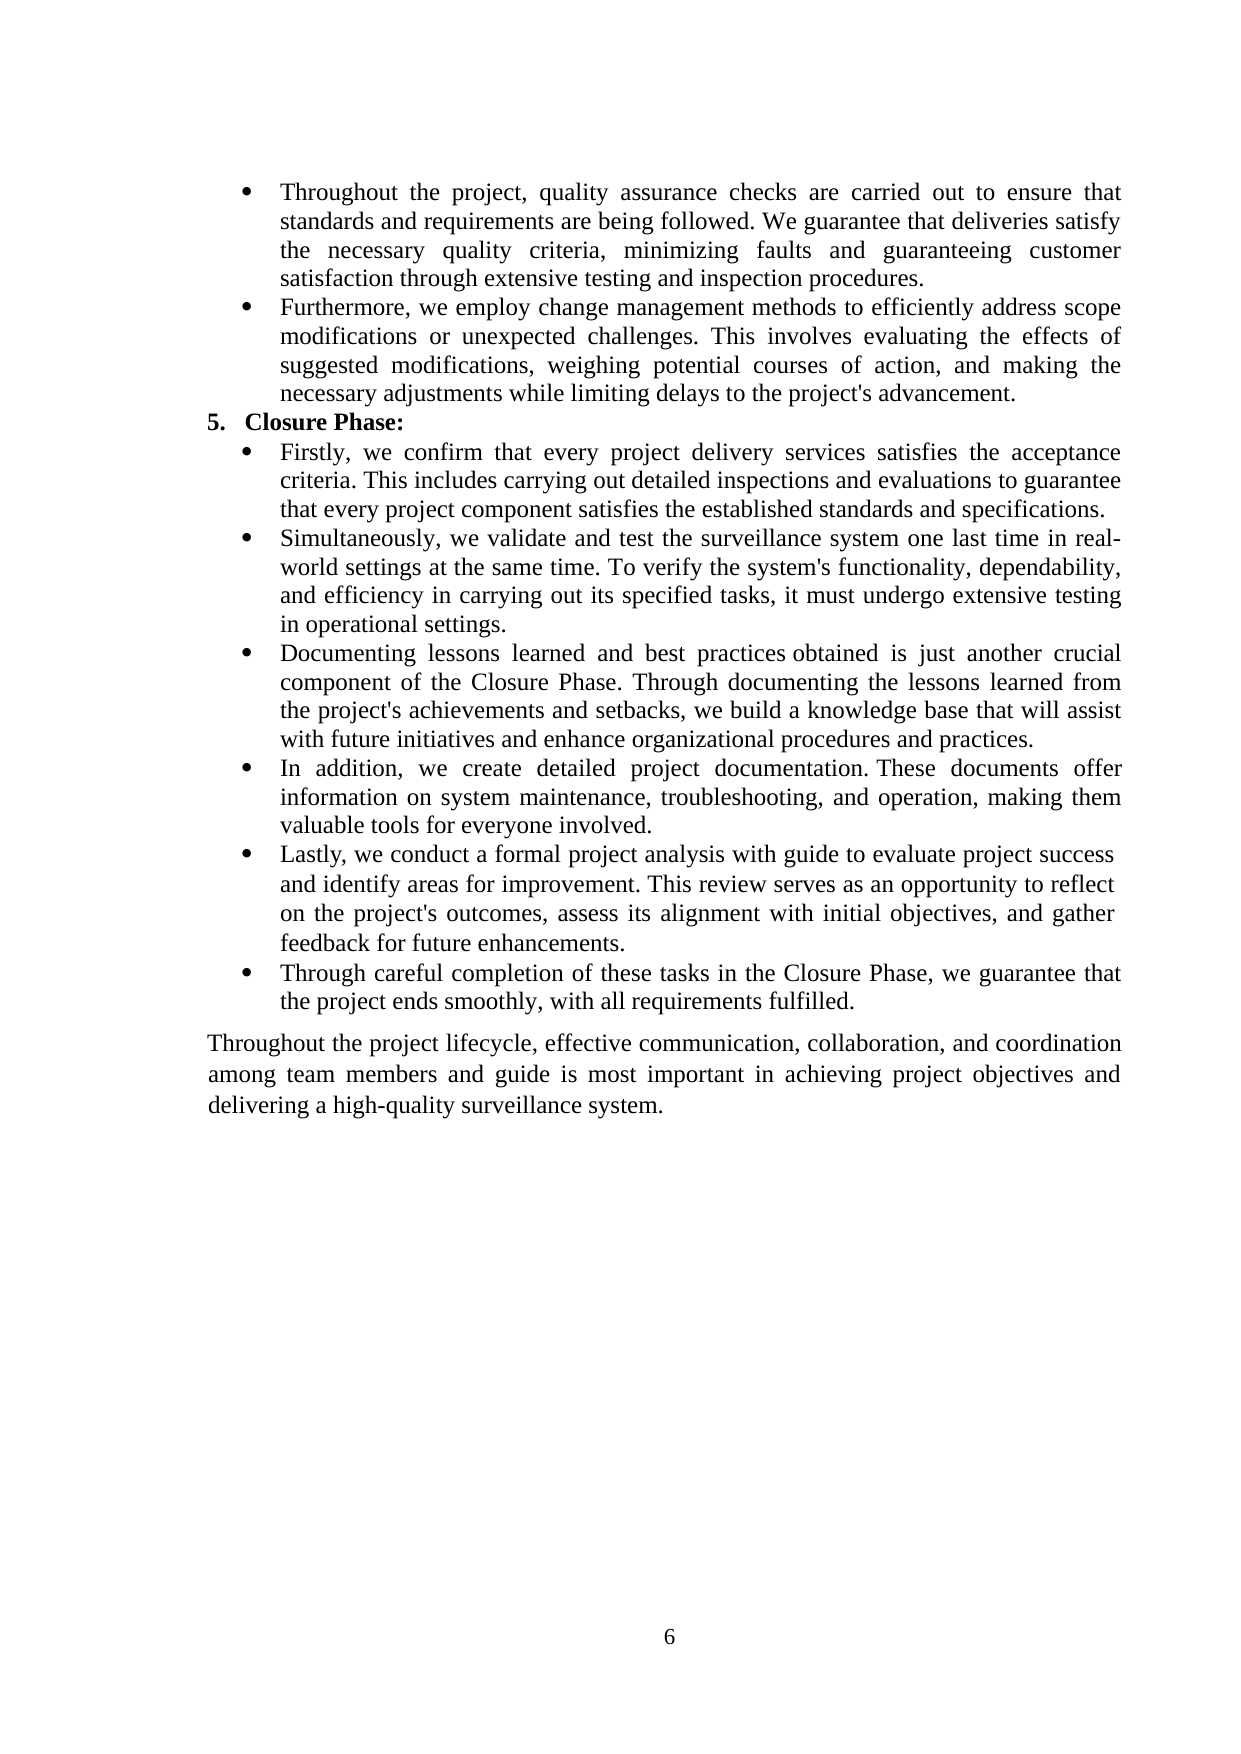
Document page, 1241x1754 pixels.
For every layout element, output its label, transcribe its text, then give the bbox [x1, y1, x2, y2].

list Through careful completion of these tasks in the Closure Phase, we guarantee that the project ends smoothly, with all requirements fulfilled. [242, 958, 1122, 1015]
list Furthermore, we employ change management methods to efficiently address scope modifications or unexpected challenges. This involves evaluating the effects of suggested modifications, weighing potential courses of action, and making the necessary adjustments while limiting delays to the project's advancement. [242, 292, 1122, 407]
list Throughout the project, quality assurance checks are carried out to ensure that standards and requirements are being followed. We guarantee that deliveries satisfy the necessary quality criteria, minimizing faults and guaranteeing customer satisfaction through extensive testing and inspection procedures. [242, 177, 1122, 292]
list Documenting lessons learned and best practices obtained is just another crucial component of the Closure Phase. Through documenting the lessons learned from the project's achievements and setbacks, we build a knowledge base that will assist with future initiatives and enhance organizational procedures and practices. [242, 638, 1122, 753]
list Firstly, we confirm that every project delivery services satisfies the acceptance criteria. This includes carrying out detailed inspections and evaluations to guarantee that every project component satisfies the established standards and specifications. [242, 437, 1122, 523]
list Simultaneously, we validate and test the surveillance system one last time in real-world settings at the same time. To verify the system's functionality, dependability, and efficiency in carrying out its specified tasks, it must undergo extensive testing in operational settings. [242, 523, 1122, 638]
list Closure Phase: [207, 407, 1115, 436]
list Lastly, we conduct a formal project analysis with guide to evaluate project success and identify areas for improvement. This review serves as an opportunity to reflect on the project's outcomes, assess its alignment with initial objectives, and gather feedback for future enhancements. [242, 839, 1115, 957]
list In addition, we create detailed project documentation. These documents offer information on system maintenance, troubleshooting, and operation, making them valuable tools for everyone involved. [242, 753, 1122, 839]
text Throughout the project lifecycle, effective communication, collaboration, and coordination among team members and guide is most important in achieving project objectives and delivering a high-quality surveillance system. [207, 1028, 1122, 1118]
